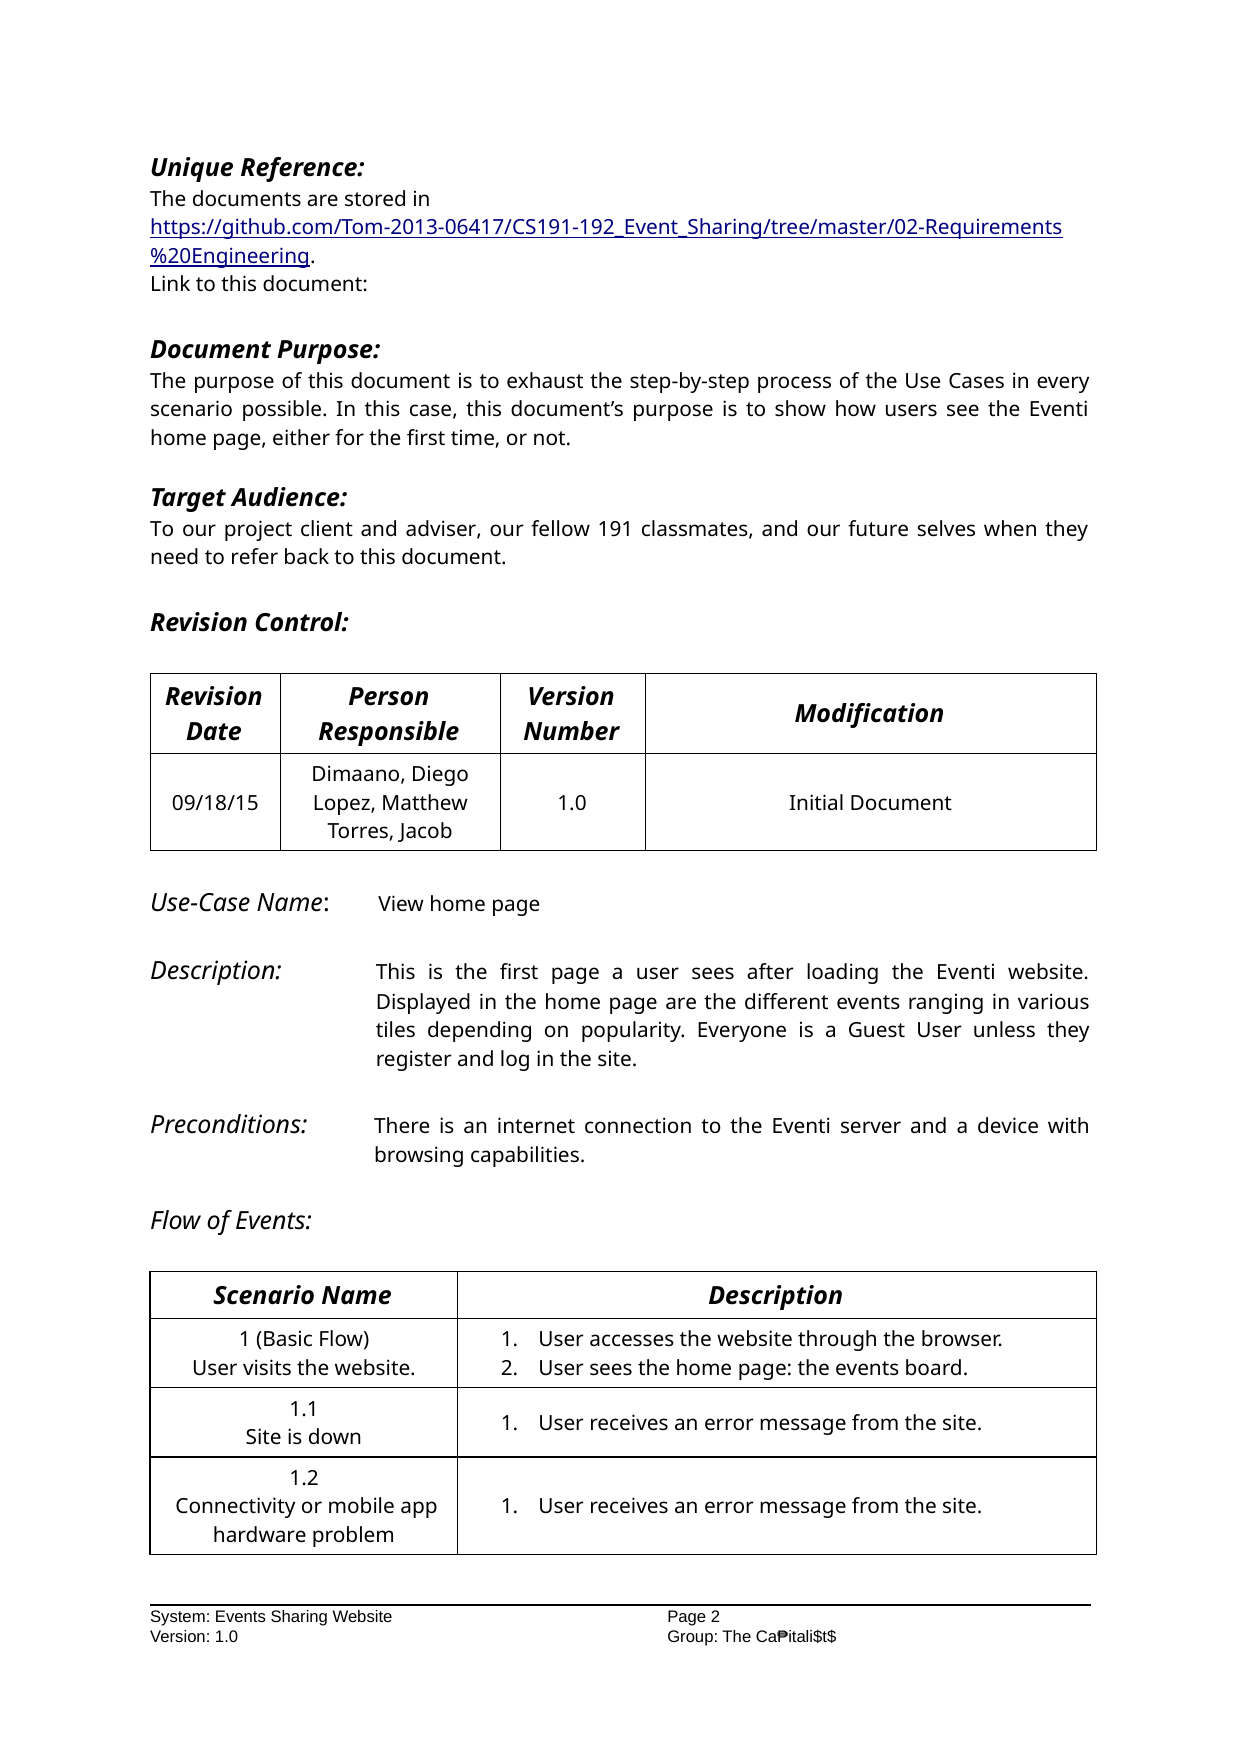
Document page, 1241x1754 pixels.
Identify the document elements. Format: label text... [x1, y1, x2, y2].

table_header Revision Date [151, 674, 280, 753]
text Flow of Events: [150, 1203, 1091, 1237]
text Preconditions: There is an internet connection to the Eventi server and a device with browsing capabilities. [150, 1106, 1091, 1169]
table_cell 1.1 Site is down [151, 1388, 457, 1456]
text Use-Case Name: View home page [150, 885, 1091, 919]
subtitle The purpose of this document is to exhaust the step-by-step process of the Use Cases in every scenario possible. In this case, this document’s purpose is to show how users see the Eventi home page, either for the first time, or not. [150, 366, 1091, 451]
table_header Version Number [501, 674, 645, 753]
table_cell User receives an error message from the site. [458, 1458, 1096, 1554]
subtitle The documents are stored in https://github.com/Tom-2013-06417/CS191-192_Event_Sharing/tree/master/02-Requirements%20Engineering. [150, 184, 1091, 269]
table_cell 1.2 Connectivity or mobile app hardware problem [151, 1458, 457, 1554]
subtitle Revision Control: [150, 605, 1091, 639]
table_header Modification [646, 674, 1096, 753]
table_cell User accesses the website through the browser. User sees the home page: the events board. [458, 1319, 1096, 1387]
table_cell User receives an error message from the site. [458, 1388, 1096, 1456]
table_cell 1.0 [501, 754, 645, 850]
subtitle Unique Reference: [150, 150, 1091, 184]
subtitle Document Purpose: [150, 332, 1091, 366]
table_cell Dimaano, Diego Lopez, Matthew Torres, Jacob [281, 754, 500, 850]
table_cell 1 (Basic Flow) User visits the website. [151, 1319, 457, 1387]
table_header Scenario Name [151, 1272, 457, 1318]
subtitle Target Audience: [150, 480, 1091, 514]
subtitle Link to this document: [150, 269, 1091, 298]
table_header Description [458, 1272, 1096, 1318]
table_cell Initial Document [646, 754, 1096, 850]
text To our project client and adviser, our fellow 191 classmates, and our future selves when they need to refer back to this document. [150, 514, 1091, 571]
text Description: This is the first page a user sees after loading the Eventi website. Displayed in the home page are the different events ranging in various tiles depending on popularity. Everyone is a Guest User unless they register and log in the site. [150, 953, 1091, 1072]
table_cell 09/18/15 [151, 754, 280, 850]
table_header Person Responsible [281, 674, 500, 753]
